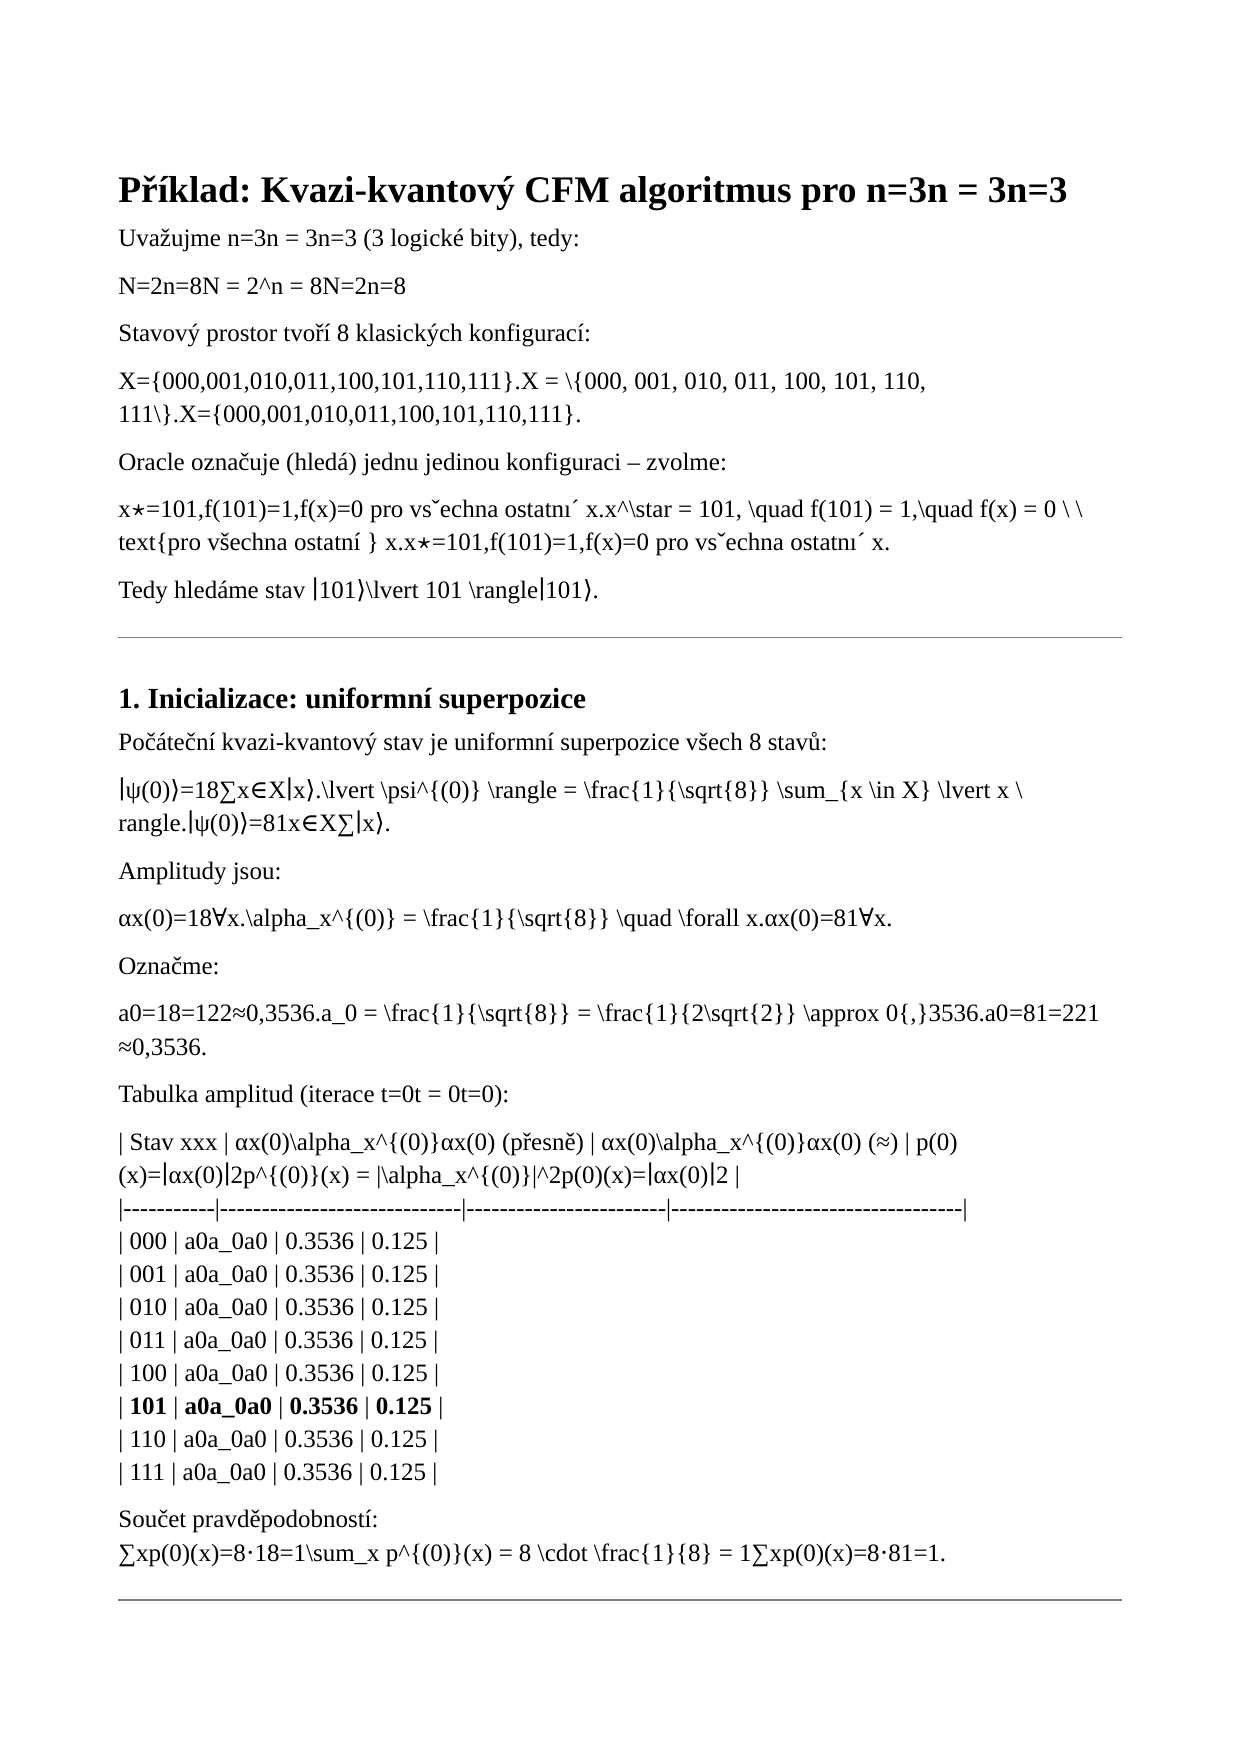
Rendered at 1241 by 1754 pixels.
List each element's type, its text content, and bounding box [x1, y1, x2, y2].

text | Stav xxx | αx(0)\alpha_x^{(0)}αx(0)​ (přesně) | αx(0)\alpha_x^{(0)}αx(0)​ (≈) | p(0)(x)=∣αx(0)∣2p^{(0)}(x) = |\alpha_x^{(0)}|^2p(0)(x)=∣αx(0)​∣2 | |-----------|-----------------------------|------------------------|-----------------------------------| | 000 | a0a_0a0​ | 0.3536 | 0.125 | | 001 | a0a_0a0​ | 0.3536 | 0.125 | | 010 | a0a_0a0​ | 0.3536 | 0.125 | | 011 | a0a_0a0​ | 0.3536 | 0.125 | | 100 | a0a_0a0​ | 0.3536 | 0.125 | | 101 | a0a_0a0​ | 0.3536 | 0.125 | | 110 | a0a_0a0​ | 0.3536 | 0.125 | | 111 | a0a_0a0​ | 0.3536 | 0.125 | [118, 1127, 1122, 1486]
text Amplitudy jsou: [118, 856, 1122, 884]
text αx(0)=18∀x.\alpha_x^{(0)} = \frac{1}{\sqrt{8}} \quad \forall x.αx(0)​=8​1​∀x. [118, 903, 1122, 932]
text X={000,001,010,011,100,101,110,111}.X = \{000, 001, 010, 011, 100, 101, 110, 111\}.X={000,001,010,011,100,101,110,111}. [118, 366, 1122, 428]
text Oracle označuje (hledá) jednu jedinou konfiguraci – zvolme: [118, 447, 1122, 476]
text a0=18=122≈0,3536.a_0 = \frac{1}{\sqrt{8}} = \frac{1}{2\sqrt{2}} \approx 0{,}3536.a0​=8​1​=22​1​≈0,3536. [118, 998, 1122, 1060]
text Označme: [118, 951, 1122, 980]
subtitle Příklad: Kvazi-kvantový CFM algoritmus pro n=3n = 3n=3 [118, 168, 1122, 211]
text Stavový prostor tvoří 8 klasických konfigurací: [118, 318, 1122, 347]
text Počáteční kvazi-kvantový stav je uniformní superpozice všech 8 stavů: [118, 727, 1122, 756]
text Tedy hledáme stav ∣101⟩\lvert 101 \rangle∣101⟩. [118, 575, 1122, 604]
text ∣ψ(0)⟩=18∑x∈X∣x⟩.\lvert \psi^{(0)} \rangle = \frac{1}{\sqrt{8}} \sum_{x \in X} \lvert x \rangle.∣ψ(0)⟩=8​1​x∈X∑​∣x⟩. [118, 775, 1122, 837]
text x⋆=101,f(101)=1,f(x)=0 pro vsˇechna ostatnıˊ x.x^\star = 101, \quad f(101) = 1,\quad f(x) = 0 \ \text{pro všechna ostatní } x.x⋆=101,f(101)=1,f(x)=0 pro vsˇechna ostatnıˊ x. [118, 494, 1122, 556]
text N=2n=8N = 2^n = 8N=2n=8 [118, 271, 1122, 300]
text Uvažujme n=3n = 3n=3 (3 logické bity), tedy: [118, 223, 1122, 252]
text Součet pravděpodobností: ∑xp(0)(x)=8⋅18=1\sum_x p^{(0)}(x) = 8 \cdot \frac{1}{8} = 1∑x​p(0)(x)=8⋅81​=1. [118, 1504, 1122, 1566]
text Tabulka amplitud (iterace t=0t = 0t=0): [118, 1079, 1122, 1108]
subtitle 1. Inicializace: uniformní superpozice [118, 681, 1122, 715]
